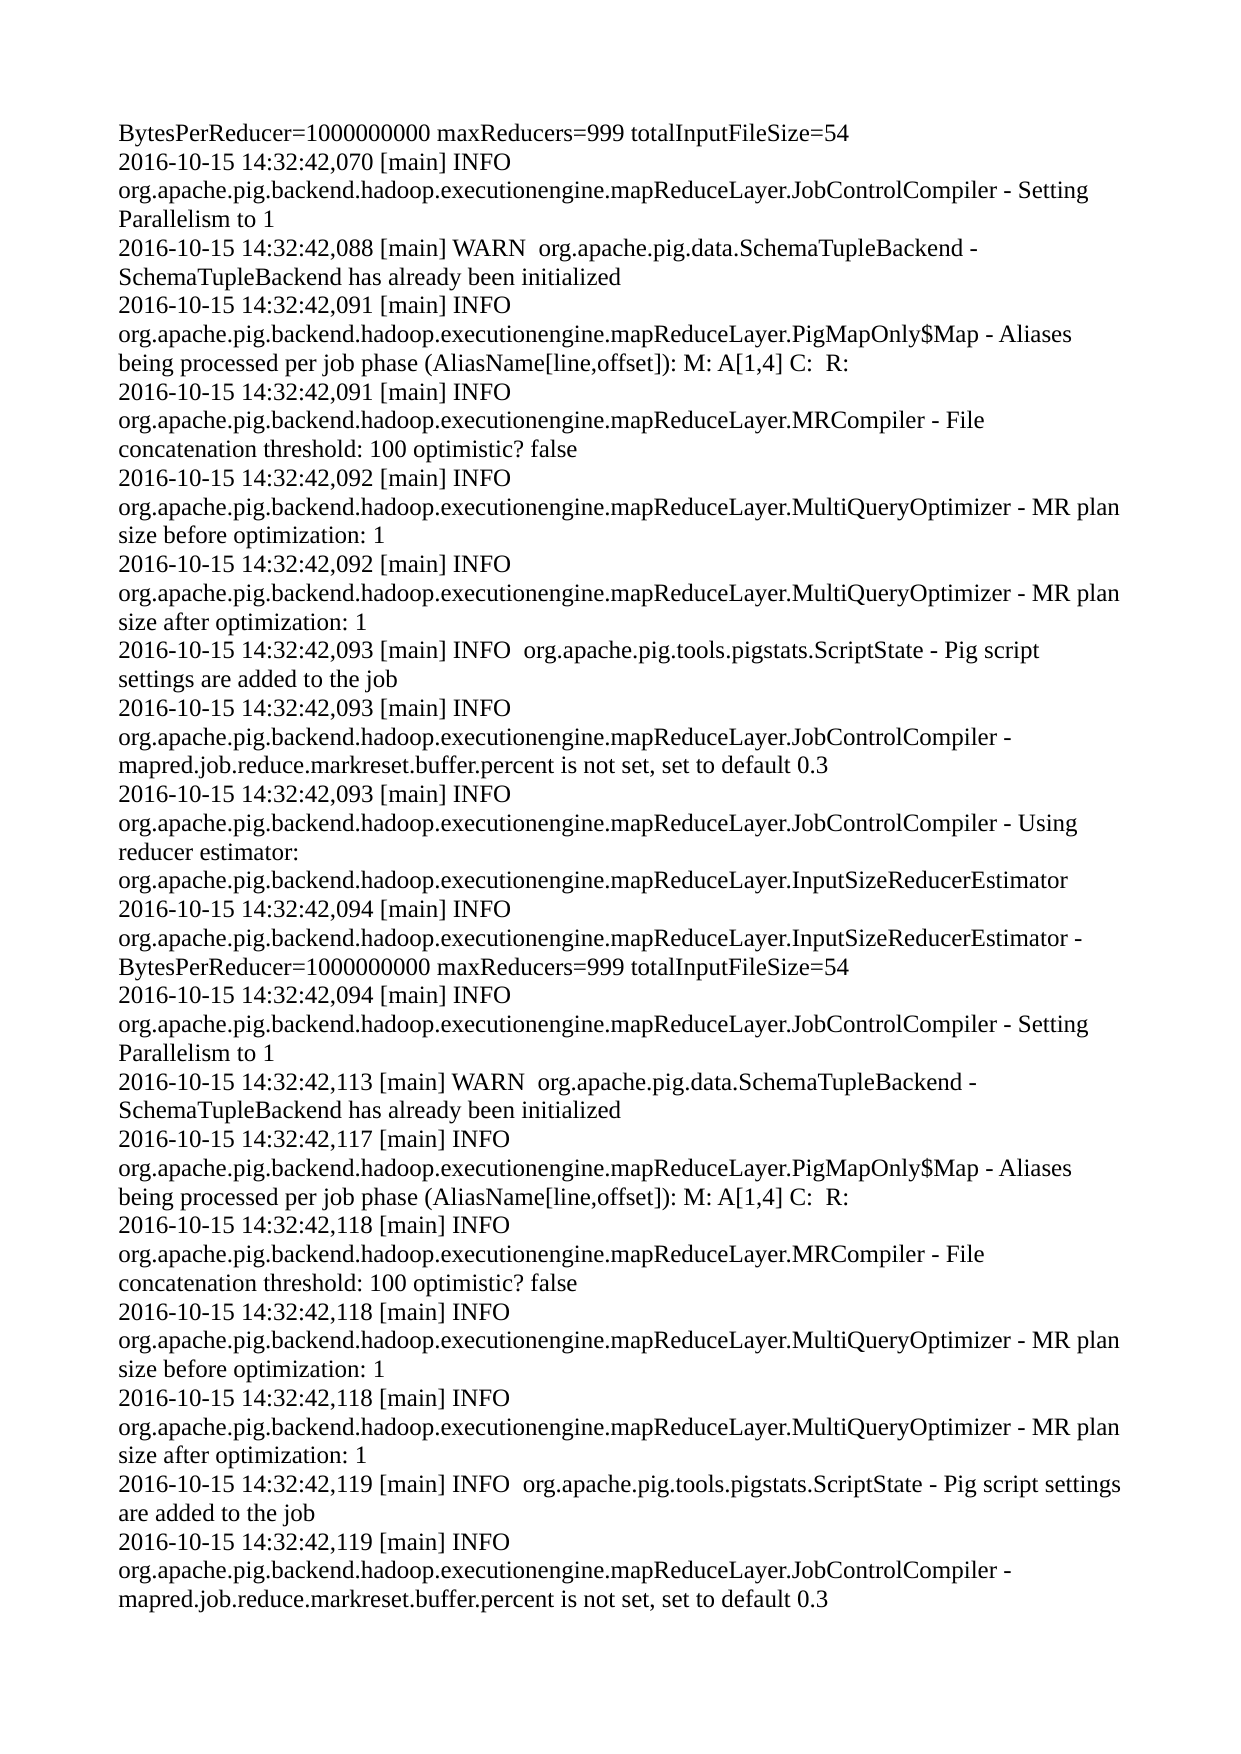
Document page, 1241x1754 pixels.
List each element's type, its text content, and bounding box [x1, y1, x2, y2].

text 2016-10-15 14:32:42,093 [main] INFO org.apache.pig.backend.hadoop.executionengine.mapReduceLayer.JobControlCompiler - mapred.job.reduce.markreset.buffer.percent is not set, set to default 0.3 [118, 693, 1122, 779]
text 2016-10-15 14:32:42,070 [main] INFO org.apache.pig.backend.hadoop.executionengine.mapReduceLayer.JobControlCompiler - Setting Parallelism to 1 [118, 147, 1122, 233]
text 2016-10-15 14:32:42,091 [main] INFO org.apache.pig.backend.hadoop.executionengine.mapReduceLayer.MRCompiler - File concatenation threshold: 100 optimistic? false [118, 377, 1122, 463]
text 2016-10-15 14:32:42,092 [main] INFO org.apache.pig.backend.hadoop.executionengine.mapReduceLayer.MultiQueryOptimizer - MR plan size before optimization: 1 [118, 463, 1122, 549]
text 2016-10-15 14:32:42,118 [main] INFO org.apache.pig.backend.hadoop.executionengine.mapReduceLayer.MultiQueryOptimizer - MR plan size before optimization: 1 [118, 1297, 1122, 1383]
text 2016-10-15 14:32:42,118 [main] INFO org.apache.pig.backend.hadoop.executionengine.mapReduceLayer.MRCompiler - File concatenation threshold: 100 optimistic? false [118, 1211, 1122, 1297]
text 2016-10-15 14:32:42,094 [main] INFO org.apache.pig.backend.hadoop.executionengine.mapReduceLayer.JobControlCompiler - Setting Parallelism to 1 [118, 981, 1122, 1067]
text 2016-10-15 14:32:42,088 [main] WARN org.apache.pig.data.SchemaTupleBackend - SchemaTupleBackend has already been initialized [118, 233, 1122, 291]
text - BytesPerReducer=1000000000 maxReducers=999 totalInputFileSize=54 [118, 118, 1122, 147]
text 2016-10-15 14:32:42,113 [main] WARN org.apache.pig.data.SchemaTupleBackend - SchemaTupleBackend has already been initialized [118, 1067, 1122, 1124]
text 2016-10-15 14:32:42,091 [main] INFO org.apache.pig.backend.hadoop.executionengine.mapReduceLayer.PigMapOnly$Map - Aliases being processed per job phase (AliasName[line,offset]): M: A[1,4] C: R: [118, 291, 1122, 377]
text 2016-10-15 14:32:42,119 [main] INFO org.apache.pig.backend.hadoop.executionengine.mapReduceLayer.JobControlCompiler - mapred.job.reduce.markreset.buffer.percent is not set, set to default 0.3 [118, 1527, 1122, 1613]
text 2016-10-15 14:32:42,119 [main] INFO org.apache.pig.tools.pigstats.ScriptState - Pig script settings are added to the job [118, 1469, 1122, 1527]
text 2016-10-15 14:32:42,092 [main] INFO org.apache.pig.backend.hadoop.executionengine.mapReduceLayer.MultiQueryOptimizer - MR plan size after optimization: 1 [118, 549, 1122, 636]
text 2016-10-15 14:32:42,093 [main] INFO org.apache.pig.tools.pigstats.ScriptState - Pig script settings are added to the job [118, 636, 1122, 693]
text 2016-10-15 14:32:42,093 [main] INFO org.apache.pig.backend.hadoop.executionengine.mapReduceLayer.JobControlCompiler - Using reducer estimator: org.apache.pig.backend.hadoop.executionengine.mapReduceLayer.InputSizeReducerEstimator [118, 779, 1122, 894]
text 2016-10-15 14:32:42,094 [main] INFO org.apache.pig.backend.hadoop.executionengine.mapReduceLayer.InputSizeReducerEstimator - BytesPerReducer=1000000000 maxReducers=999 totalInputFileSize=54 [118, 894, 1122, 981]
text 2016-10-15 14:32:42,117 [main] INFO org.apache.pig.backend.hadoop.executionengine.mapReduceLayer.PigMapOnly$Map - Aliases being processed per job phase (AliasName[line,offset]): M: A[1,4] C: R: [118, 1124, 1122, 1211]
text 2016-10-15 14:32:42,118 [main] INFO org.apache.pig.backend.hadoop.executionengine.mapReduceLayer.MultiQueryOptimizer - MR plan size after optimization: 1 [118, 1383, 1122, 1469]
